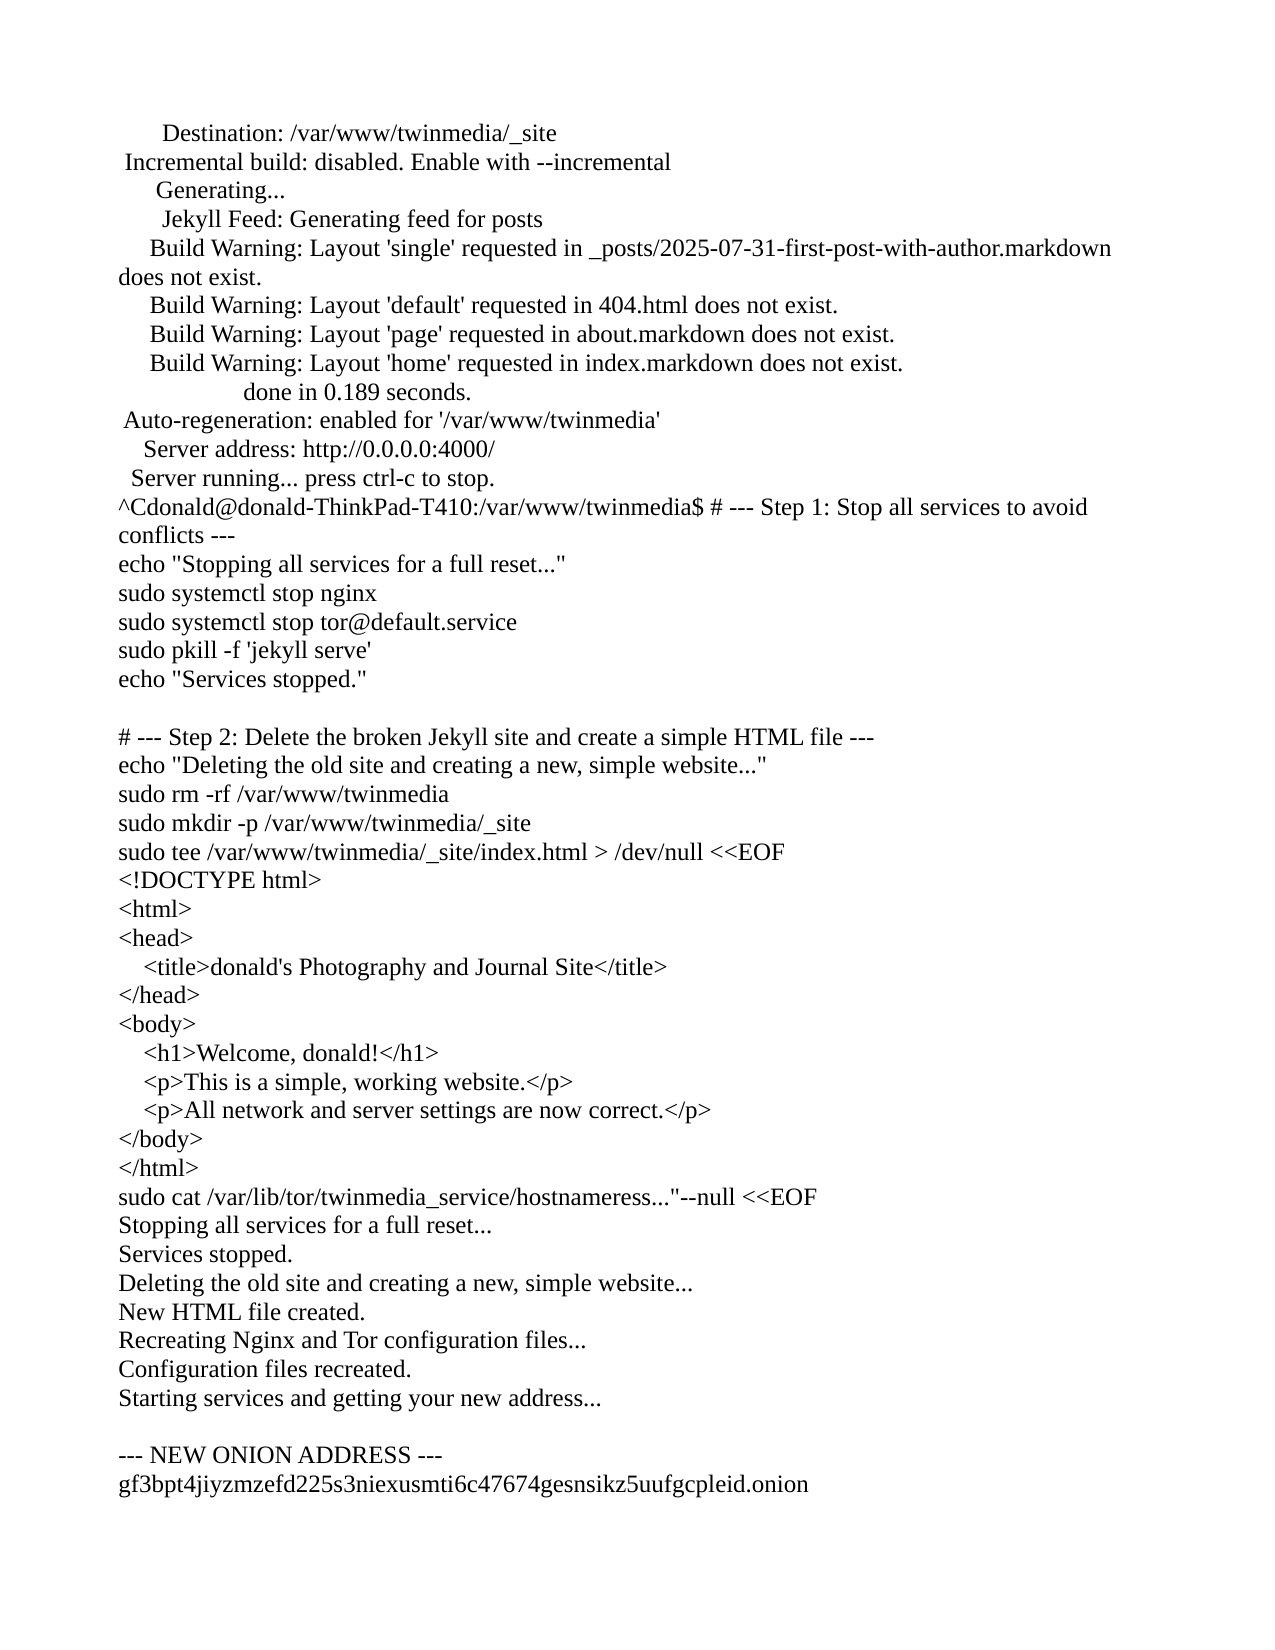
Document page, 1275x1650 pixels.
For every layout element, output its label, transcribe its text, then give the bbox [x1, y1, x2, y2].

text <p>This is a simple, working website.</p> [118, 1067, 1157, 1096]
text <body> [118, 1009, 1157, 1038]
text sudo systemctl stop tor@default.service [118, 607, 1157, 636]
text sudo pkill -f 'jekyll serve' [118, 636, 1157, 664]
text Server address: http://0.0.0.0:4000/ [118, 434, 1157, 463]
text <h1>Welcome, donald!</h1> [118, 1038, 1157, 1067]
text Incremental build: disabled. Enable with --incremental [118, 147, 1157, 176]
text # --- Step 2: Delete the broken Jekyll site and create a simple HTML file --- [118, 722, 1157, 751]
text Services stopped. [118, 1239, 1157, 1268]
text <head> [118, 923, 1157, 952]
text Stopping all services for a full reset... [118, 1211, 1157, 1239]
text <p>All network and server settings are now correct.</p> [118, 1096, 1157, 1124]
text <!DOCTYPE html> [118, 866, 1157, 894]
text Destination: /var/www/twinmedia/_site [118, 118, 1157, 147]
text </html> [118, 1153, 1157, 1182]
text sudo cat /var/lib/tor/twinmedia_service/hostnameress..."--null <<EOF [118, 1182, 1157, 1211]
text Jekyll Feed: Generating feed for posts [118, 204, 1157, 233]
text Build Warning: Layout 'single' requested in _posts/2025-07-31-first-post-with-author.markdown does not exist. [118, 233, 1157, 291]
text echo "Services stopped." [118, 664, 1157, 693]
text New HTML file created. [118, 1297, 1157, 1326]
text <html> [118, 894, 1157, 923]
text <title>donald's Photography and Journal Site</title> [118, 952, 1157, 981]
text Generating... [118, 176, 1157, 204]
text echo "Stopping all services for a full reset..." [118, 549, 1157, 578]
text sudo systemctl stop nginx [118, 578, 1157, 607]
text sudo rm -rf /var/www/twinmedia [118, 779, 1157, 808]
text Server running... press ctrl-c to stop. [118, 463, 1157, 492]
text Auto-regeneration: enabled for '/var/www/twinmedia' [118, 406, 1157, 434]
text sudo mkdir -p /var/www/twinmedia/_site [118, 808, 1157, 837]
text done in 0.189 seconds. [118, 377, 1157, 406]
text Build Warning: Layout 'default' requested in 404.html does not exist. [118, 291, 1157, 319]
text Configuration files recreated. [118, 1354, 1157, 1383]
text gf3bpt4jiyzmzefd225s3niexusmti6c47674gesnsikz5uufgcpleid.onion [118, 1469, 1157, 1498]
text Recreating Nginx and Tor configuration files... [118, 1326, 1157, 1354]
text Build Warning: Layout 'page' requested in about.markdown does not exist. [118, 319, 1157, 348]
text Starting services and getting your new address... [118, 1383, 1157, 1412]
text Build Warning: Layout 'home' requested in index.markdown does not exist. [118, 348, 1157, 377]
text </head> [118, 981, 1157, 1009]
text sudo tee /var/www/twinmedia/_site/index.html > /dev/null <<EOF [118, 837, 1157, 866]
text --- NEW ONION ADDRESS --- [118, 1441, 1157, 1469]
text </body> [118, 1124, 1157, 1153]
text echo "Deleting the old site and creating a new, simple website..." [118, 751, 1157, 779]
text Deleting the old site and creating a new, simple website... [118, 1268, 1157, 1297]
text ^Cdonald@donald-ThinkPad-T410:/var/www/twinmedia$ # --- Step 1: Stop all services to avoid conflicts --- [118, 492, 1157, 549]
